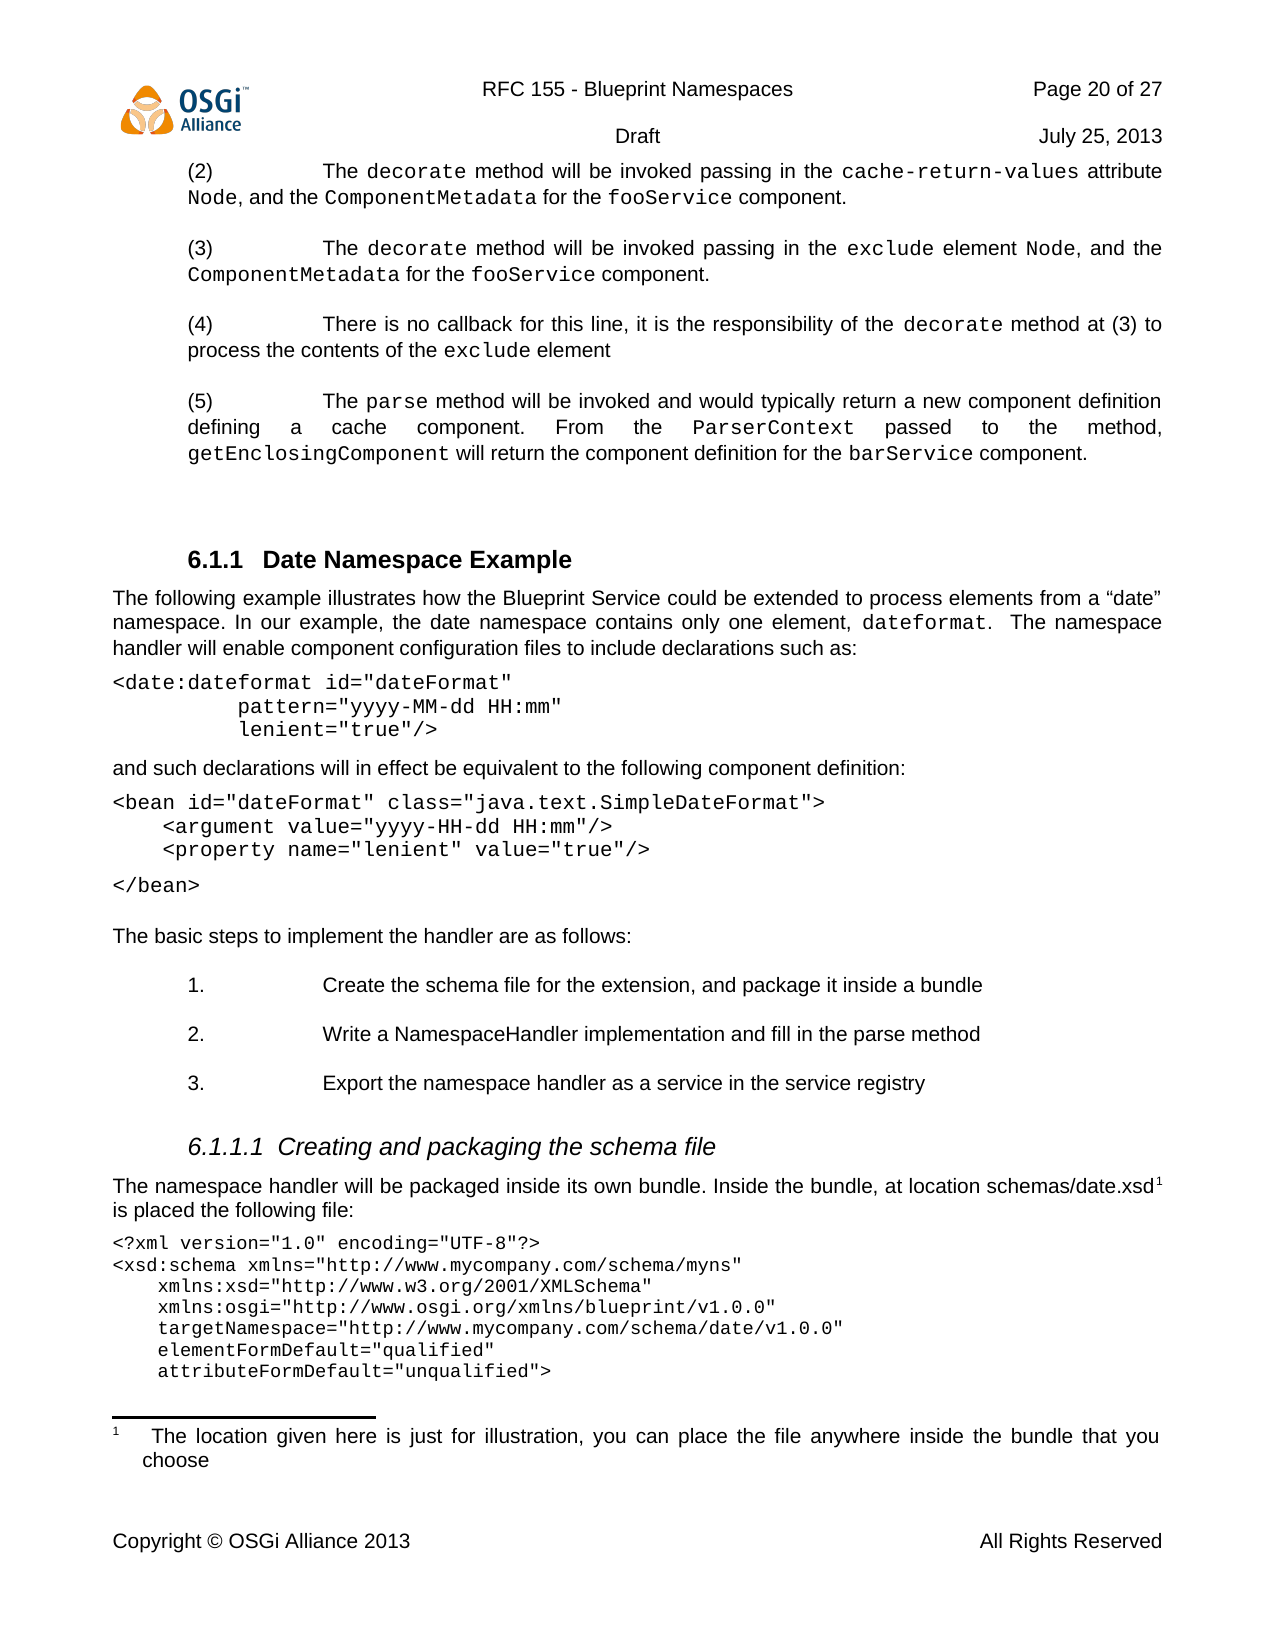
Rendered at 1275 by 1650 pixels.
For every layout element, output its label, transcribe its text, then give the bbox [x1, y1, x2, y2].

text <?xml version="1.0" encoding="UTF-8"?> [112, 1234, 1162, 1255]
text </bean> [112, 875, 1162, 899]
text attributeFormDefault="unqualified"> [112, 1362, 1162, 1383]
text <property name="lenient" value="true"/> [112, 839, 1162, 863]
text The basic steps to implement the handler are as follows: [112, 924, 1162, 948]
text targetNamespace="http://www.mycompany.com/schema/date/v1.0.0" [112, 1319, 1162, 1340]
text The location given here is just for illustration, you can place the file anywhere inside the bundle that you choose [112, 1423, 1162, 1471]
text xmlns:osgi="http://www.osgi.org/xmlns/blueprint/v1.0.0" [112, 1298, 1162, 1319]
subtitle Creating and packaging the schema file [187, 1132, 1162, 1161]
text <date:dateformat id="dateFormat" [112, 672, 1162, 696]
list Export the namespace handler as a service in the service registry [187, 1071, 1162, 1095]
text elementFormDefault="qualified" [112, 1340, 1162, 1362]
list Write a NamespaceHandler implementation and fill in the parse method [187, 1022, 1162, 1046]
text <argument value="yyyy-HH-dd HH:mm"/> [112, 816, 1162, 839]
text <xsd:schema xmlns="http://www.mycompany.com/schema/myns" [112, 1255, 1162, 1277]
text and such declarations will in effect be equivalent to the following component definition: [112, 756, 1162, 779]
text The namespace handler will be packaged inside its own bundle. Inside the bundle, at location schemas/date.xsd is placed the following file: [112, 1174, 1162, 1222]
list The decorate method will be invoked passing in the exclude element Node, and the ComponentMetadata for the fooService component. [187, 236, 1162, 287]
text The following example illustrates how the Blueprint Service could be extended to process elements from a “date” namespace. In our example, the date namespace contains only one element, dateformat. The namespace handler will enable component configuration files to include declarations such as: [112, 586, 1162, 659]
list The parse method will be invoked and would typically return a new component definition defining a cache component. From the ParserContext passed to the method, getEnclosingComponent will return the component definition for the barService component. [187, 389, 1162, 466]
text xmlns:xsd="http://www.w3.org/2001/XMLSchema" [112, 1277, 1162, 1298]
list There is no callback for this line, it is the responsibility of the decorate method at (3) to process the contents of the exclude element [187, 312, 1162, 364]
list Create the schema file for the extension, and package it inside a bundle [187, 973, 1162, 997]
list The decorate method will be invoked passing in the cache-return-values attribute Node, and the ComponentMetadata for the fooService component. [187, 159, 1162, 211]
text <bean id="dateFormat" class="java.text.SimpleDateFormat"> [112, 792, 1162, 816]
text pattern="yyyy-MM-dd HH:mm" [187, 696, 1162, 719]
picture [113, 78, 257, 142]
text lenient="true"/> [187, 719, 1162, 743]
subtitle Date Namespace Example [187, 544, 1162, 573]
